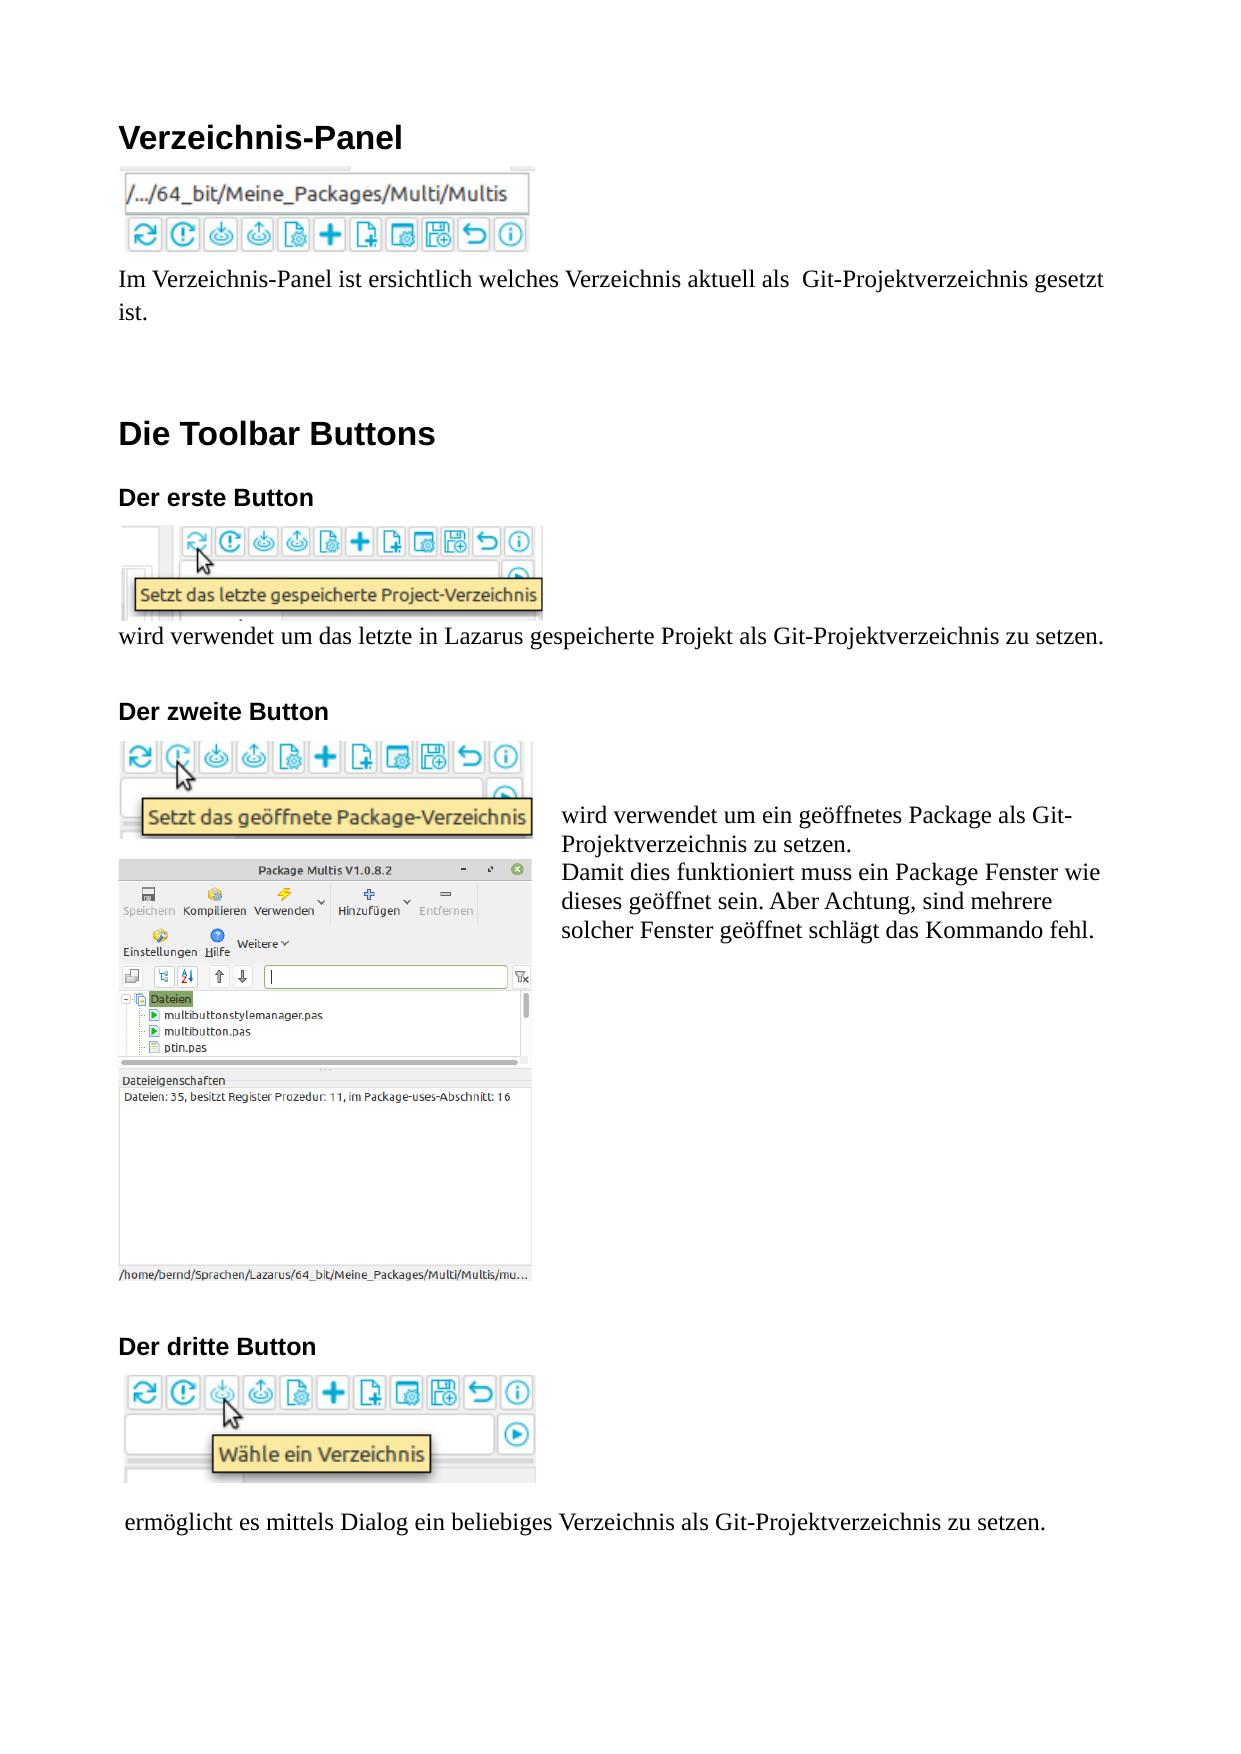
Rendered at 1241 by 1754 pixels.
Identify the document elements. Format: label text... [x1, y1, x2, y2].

text wird verwendet um das letzte in Lazarus gespeicherte Projekt als Git-Projektverzeichnis zu setzen. [118, 621, 1122, 649]
text wird verwendet um ein geöffnetes Package als Git- Projektverzeichnis zu setzen. [118, 800, 1122, 857]
picture [117, 741, 536, 839]
subtitle Verzeichnis-Panel [118, 118, 1122, 157]
subtitle Der dritte Button [118, 1332, 1122, 1361]
picture [118, 1375, 537, 1483]
text Im Verzeichnis-Panel ist ersichtlich welches Verzeichnis aktuell als Git-Projektverzeichnis gesetzt ist. [118, 264, 1122, 326]
subtitle Die Toolbar Buttons [118, 413, 1122, 452]
text Damit dies funktioniert muss ein Package Fenster wie dieses geöffnet sein. Aber Achtung, sind mehrere solcher Fenster geöffnet schlägt das Kommando fehl. [118, 857, 1122, 944]
picture [119, 166, 536, 252]
picture [121, 525, 547, 621]
picture [118, 859, 532, 1281]
text ermöglicht es mittels Dialog ein beliebiges Verzeichnis als Git-Projektverzeichnis zu setzen. [118, 1507, 1122, 1536]
subtitle Der erste Button [118, 479, 1122, 513]
subtitle Der zweite Button [118, 693, 1122, 727]
